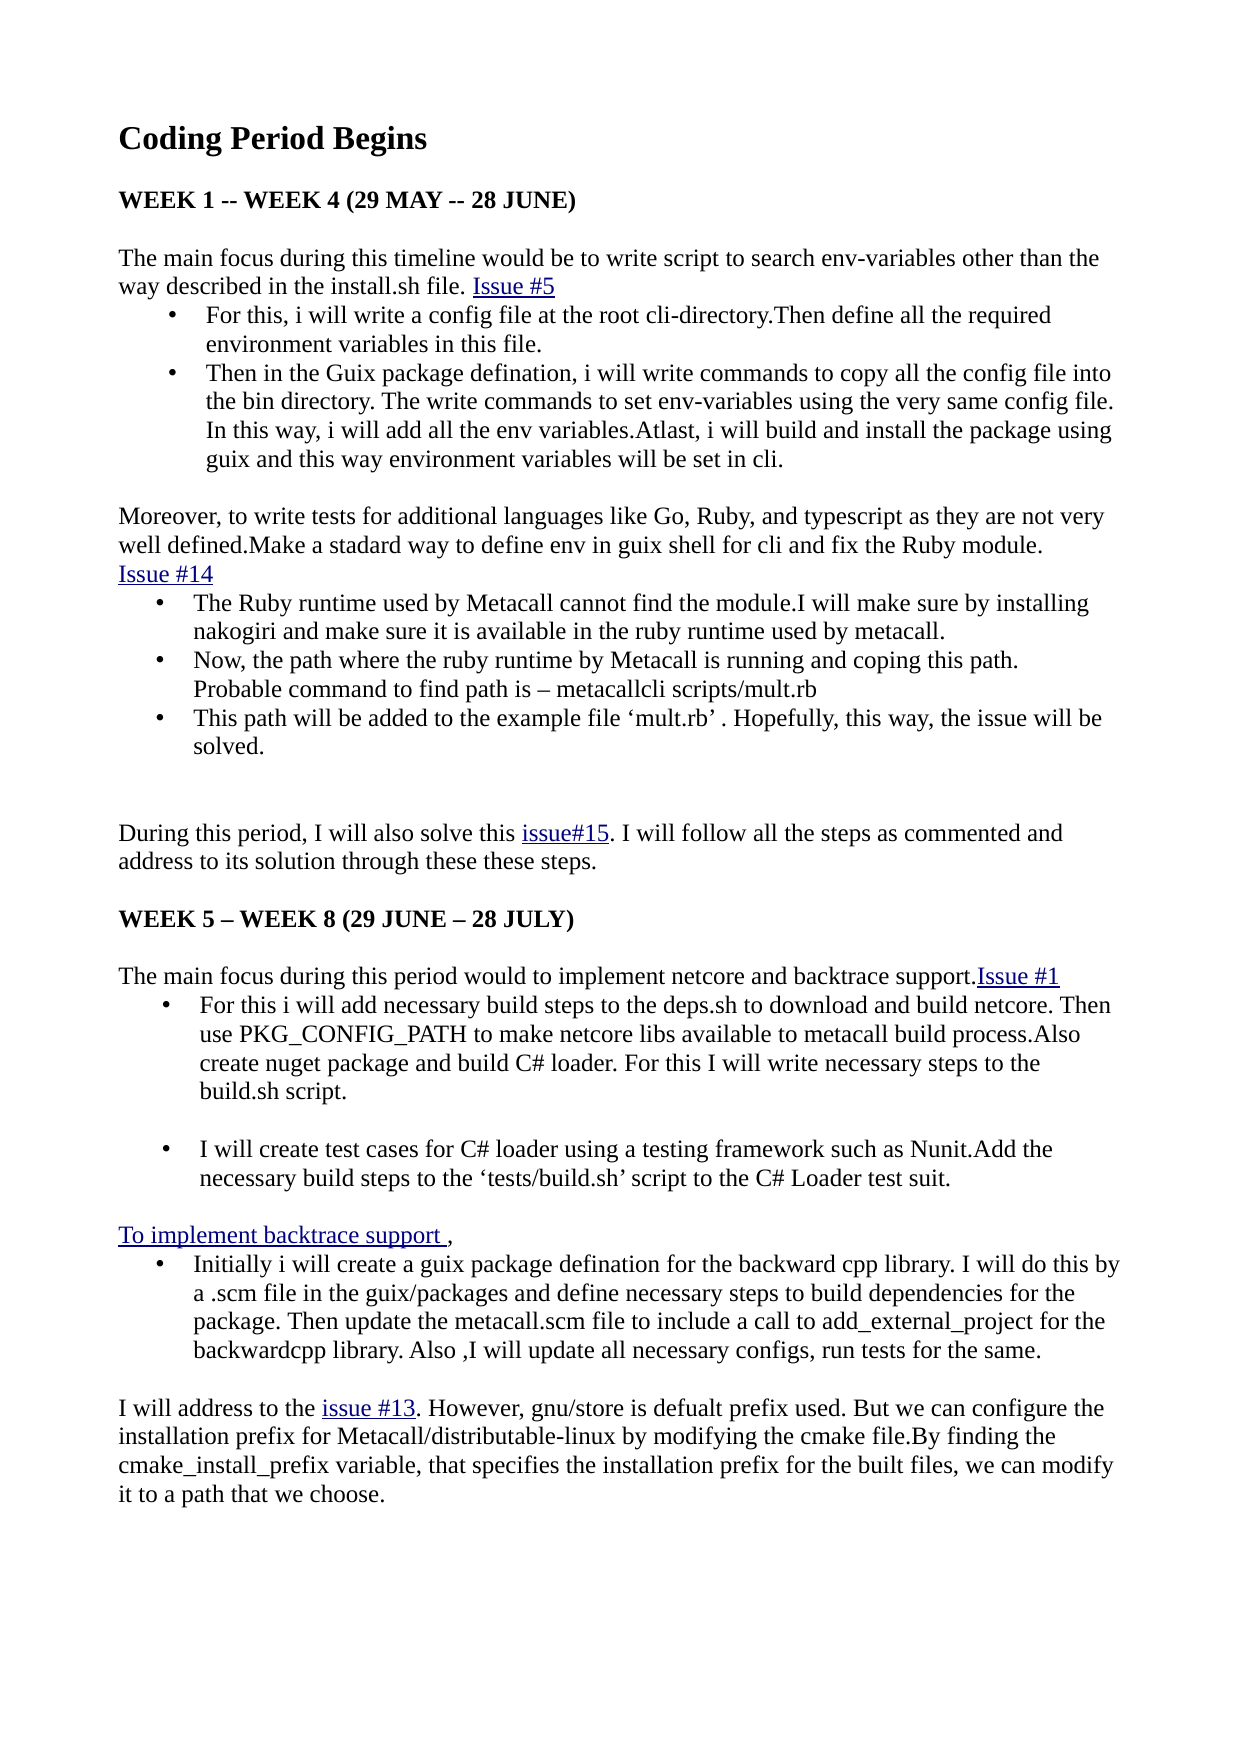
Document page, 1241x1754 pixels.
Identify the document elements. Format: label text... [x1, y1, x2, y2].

text Coding Period Begins [118, 118, 1122, 156]
list Now, the path where the ruby runtime by Metacall is running and coping this path. [156, 645, 1122, 674]
text WEEK 1 -- WEEK 4 (29 MAY -- 28 JUNE) [118, 185, 1122, 214]
text To implement backtrace support , [118, 1220, 1122, 1249]
list For this i will add necessary build steps to the deps.sh to download and build netcore. Then use PKG_CONFIG_PATH to make netcore libs available to metacall build process.Also create nuget package and build C# loader. For this I will write necessary steps to the build.sh script. [162, 990, 1122, 1105]
list For this, i will write a config file at the root cli-directory.Then define all the required environment variables in this file. [168, 300, 1122, 358]
text The main focus during this period would to implement netcore and backtrace support.Issue #1 [118, 961, 1122, 990]
list Initially i will create a guix package defination for the backward cpp library. I will do this by a .scm file in the guix/packages and define necessary steps to build dependencies for the package. Then update the metacall.scm file to include a call to add_external_project for the backwardcpp library. Also ,I will update all necessary configs, run tests for the same. [156, 1249, 1122, 1364]
text I will address to the issue #13. However, gnu/store is defualt prefix used. But we can configure the installation prefix for Metacall/distributable-linux by modifying the cmake file.By finding the cmake_install_prefix variable, that specifies the installation prefix for the built files, we can modify it to a path that we choose. [118, 1393, 1122, 1508]
text Issue #14 [118, 559, 1122, 588]
text The main focus during this timeline would be to write script to search env-variables other than the way described in the install.sh file. Issue #5 [118, 243, 1122, 300]
list Then in the Guix package defination, i will write commands to copy all the config file into [168, 358, 1122, 386]
list Probable command to find path is – metacallcli scripts/mult.rb [156, 674, 1122, 703]
text WEEK 5 – WEEK 8 (29 JUNE – 28 JULY) [118, 904, 1122, 933]
list The Ruby runtime used by Metacall cannot find the module.I will make sure by installing nakogiri and make sure it is available in the ruby runtime used by metacall. [156, 588, 1122, 645]
list This path will be added to the example file ‘mult.rb’ . Hopefully, this way, the issue will be solved. [156, 703, 1122, 760]
text During this period, I will also solve this issue#15. I will follow all the steps as commented and address to its solution through these these steps. [118, 818, 1122, 875]
list the bin directory. The write commands to set env-variables using the very same config file. [168, 386, 1122, 415]
list I will create test cases for C# loader using a testing framework such as Nunit.Add the necessary build steps to the ‘tests/build.sh’ script to the C# Loader test suit. [162, 1134, 1122, 1191]
list In this way, i will add all the env variables.Atlast, i will build and install the package using guix and this way environment variables will be set in cli. [168, 415, 1122, 473]
text Moreover, to write tests for additional languages like Go, Ruby, and typescript as they are not very well defined.Make a stadard way to define env in guix shell for cli and fix the Ruby module. [118, 501, 1122, 559]
